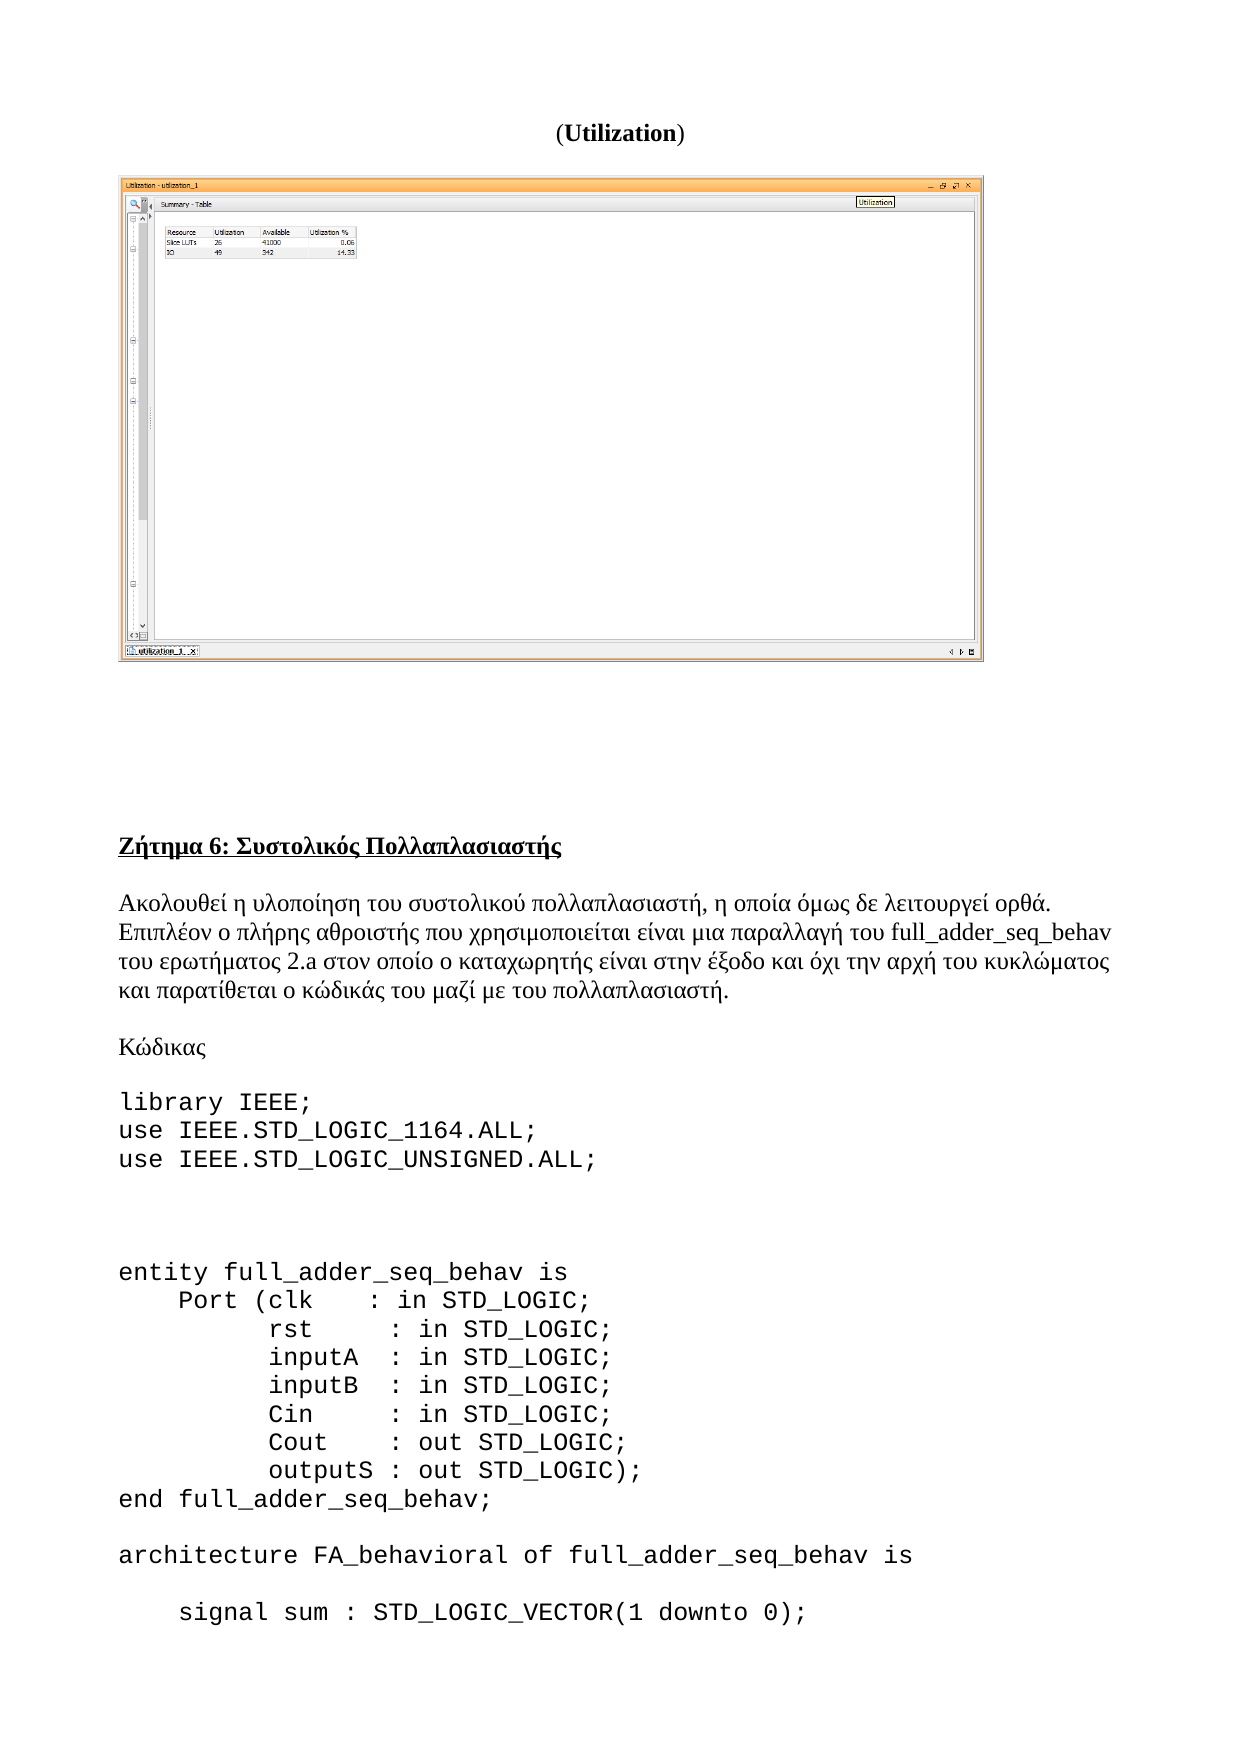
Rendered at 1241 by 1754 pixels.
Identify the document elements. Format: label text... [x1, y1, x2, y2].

text architecture FA_behavioral of full_adder_seq_behav is [118, 1543, 1122, 1571]
text Cout : out STD_LOGIC; [118, 1430, 1122, 1458]
text Κώδικας [118, 1032, 1122, 1061]
text inputB : in STD_LOGIC; [118, 1373, 1122, 1401]
text use IEEE.STD_LOGIC_UNSIGNED.ALL; [118, 1146, 1122, 1175]
text Ακολουθεί η υλοποίηση του συστολικού πολλαπλασιαστή, η οποία όμως δε λειτουργεί ορθά. Επιπλέον ο πλήρης αθροιστής που χρησιμοποιείται είναι μια παραλλαγή του full_adder_seq_behav του ερωτήματος 2.a στον οποίο ο καταχωρητής είναι στην έξοδο και όχι την αρχή του κυκλώματος και παρατίθεται ο κώδικάς του μαζί με του πολλαπλασιαστή. [118, 888, 1122, 1003]
text end full_adder_seq_behav; [118, 1486, 1122, 1515]
text Ζήτημα 6: Συστολικός Πολλαπλασιαστής [118, 831, 1122, 860]
text Port (clk : in STD_LOGIC; [118, 1288, 1122, 1316]
text (Utilization) [118, 118, 1122, 147]
text rst : in STD_LOGIC; [118, 1316, 1122, 1345]
text inputA : in STD_LOGIC; [118, 1345, 1122, 1373]
text use IEEE.STD_LOGIC_1164.ALL; [118, 1118, 1122, 1146]
text entity full_adder_seq_behav is [118, 1260, 1122, 1288]
text Cin : in STD_LOGIC; [118, 1401, 1122, 1430]
text signal sum : STD_LOGIC_VECTOR(1 downto 0); [118, 1600, 1122, 1628]
text outputS : out STD_LOGIC); [118, 1458, 1122, 1486]
text library IEEE; [118, 1090, 1122, 1118]
